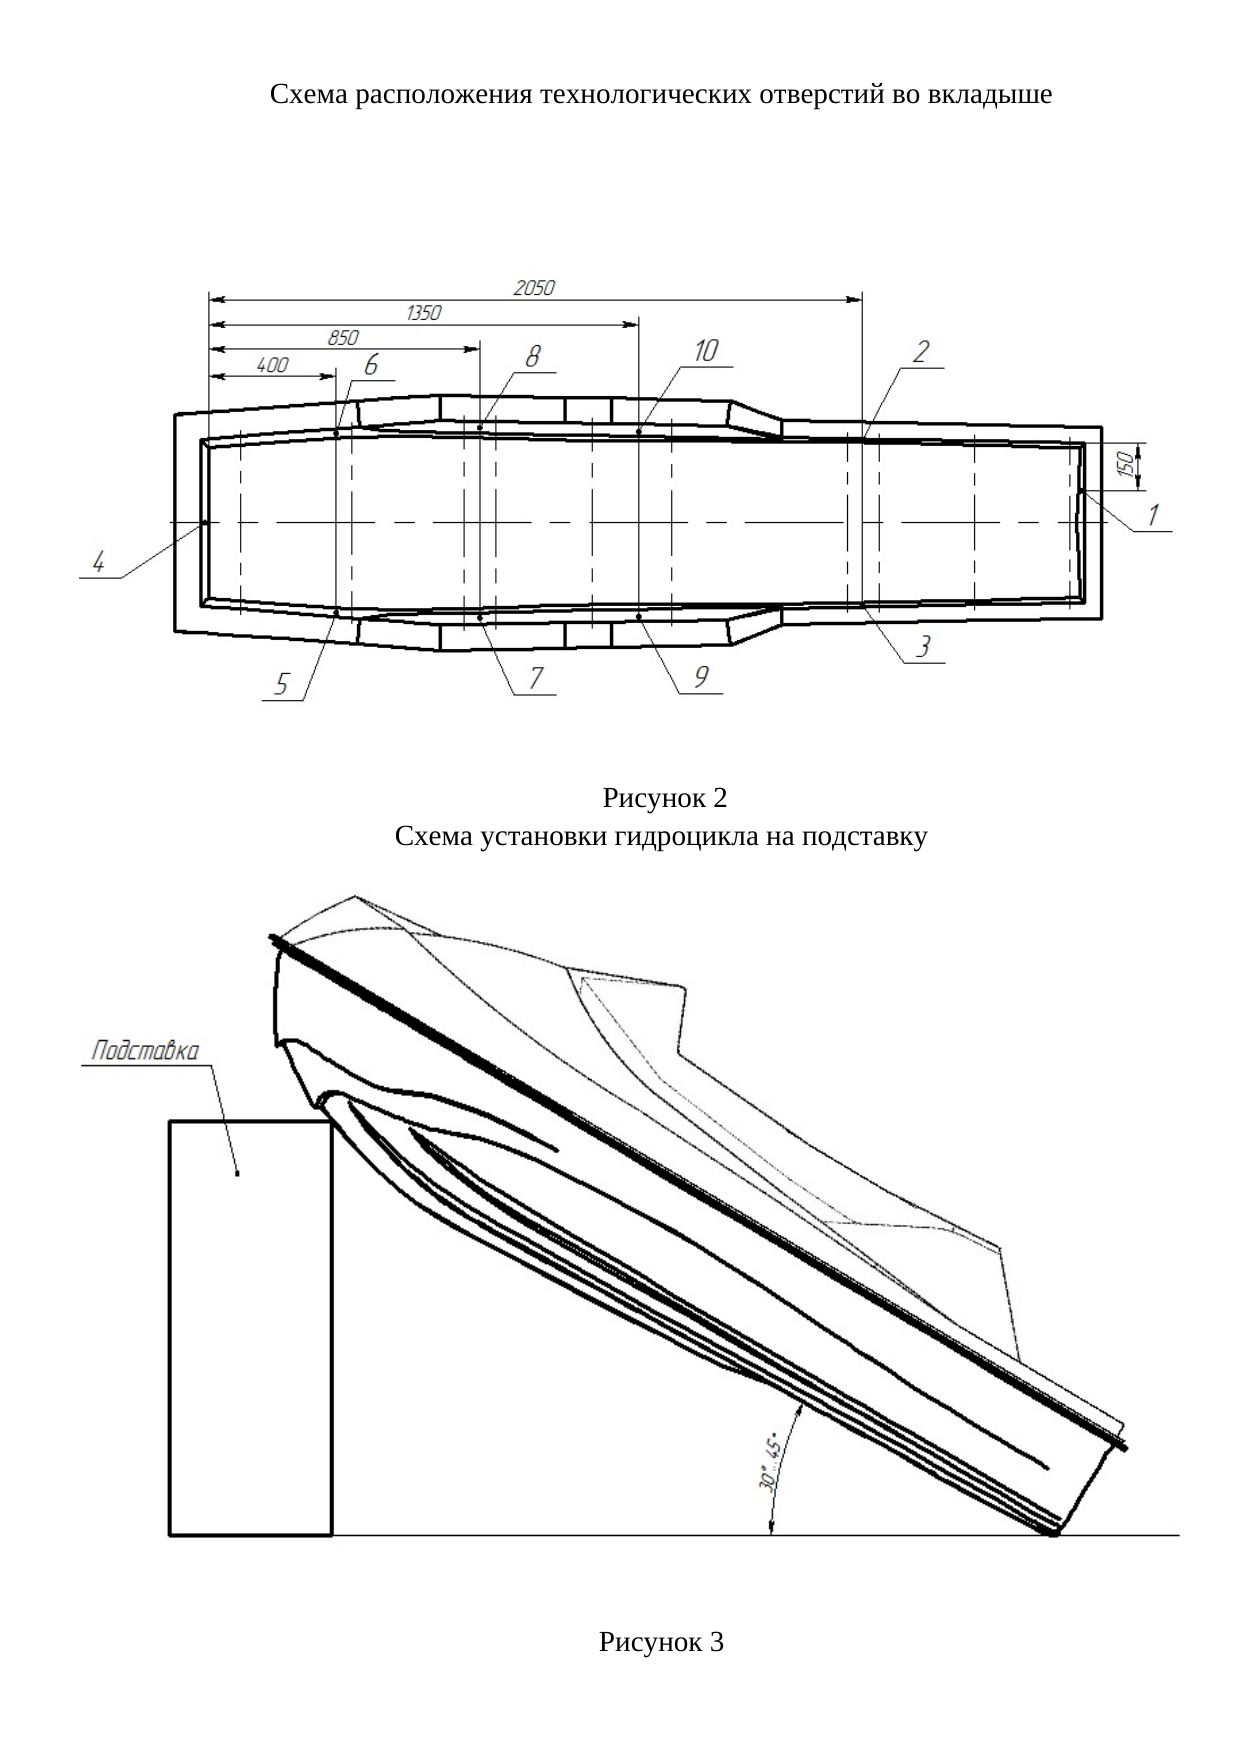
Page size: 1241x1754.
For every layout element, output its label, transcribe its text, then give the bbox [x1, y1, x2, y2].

picture [71, 210, 1193, 724]
picture [80, 857, 1183, 1581]
text Рисунок 2 [109, 780, 1167, 813]
text Схема расположения технологических отверстий во вкладыше [97, 76, 1167, 110]
text Рисунок 3 [109, 1624, 1167, 1658]
text Схема установки гидроцикла на подставку [109, 818, 1167, 852]
